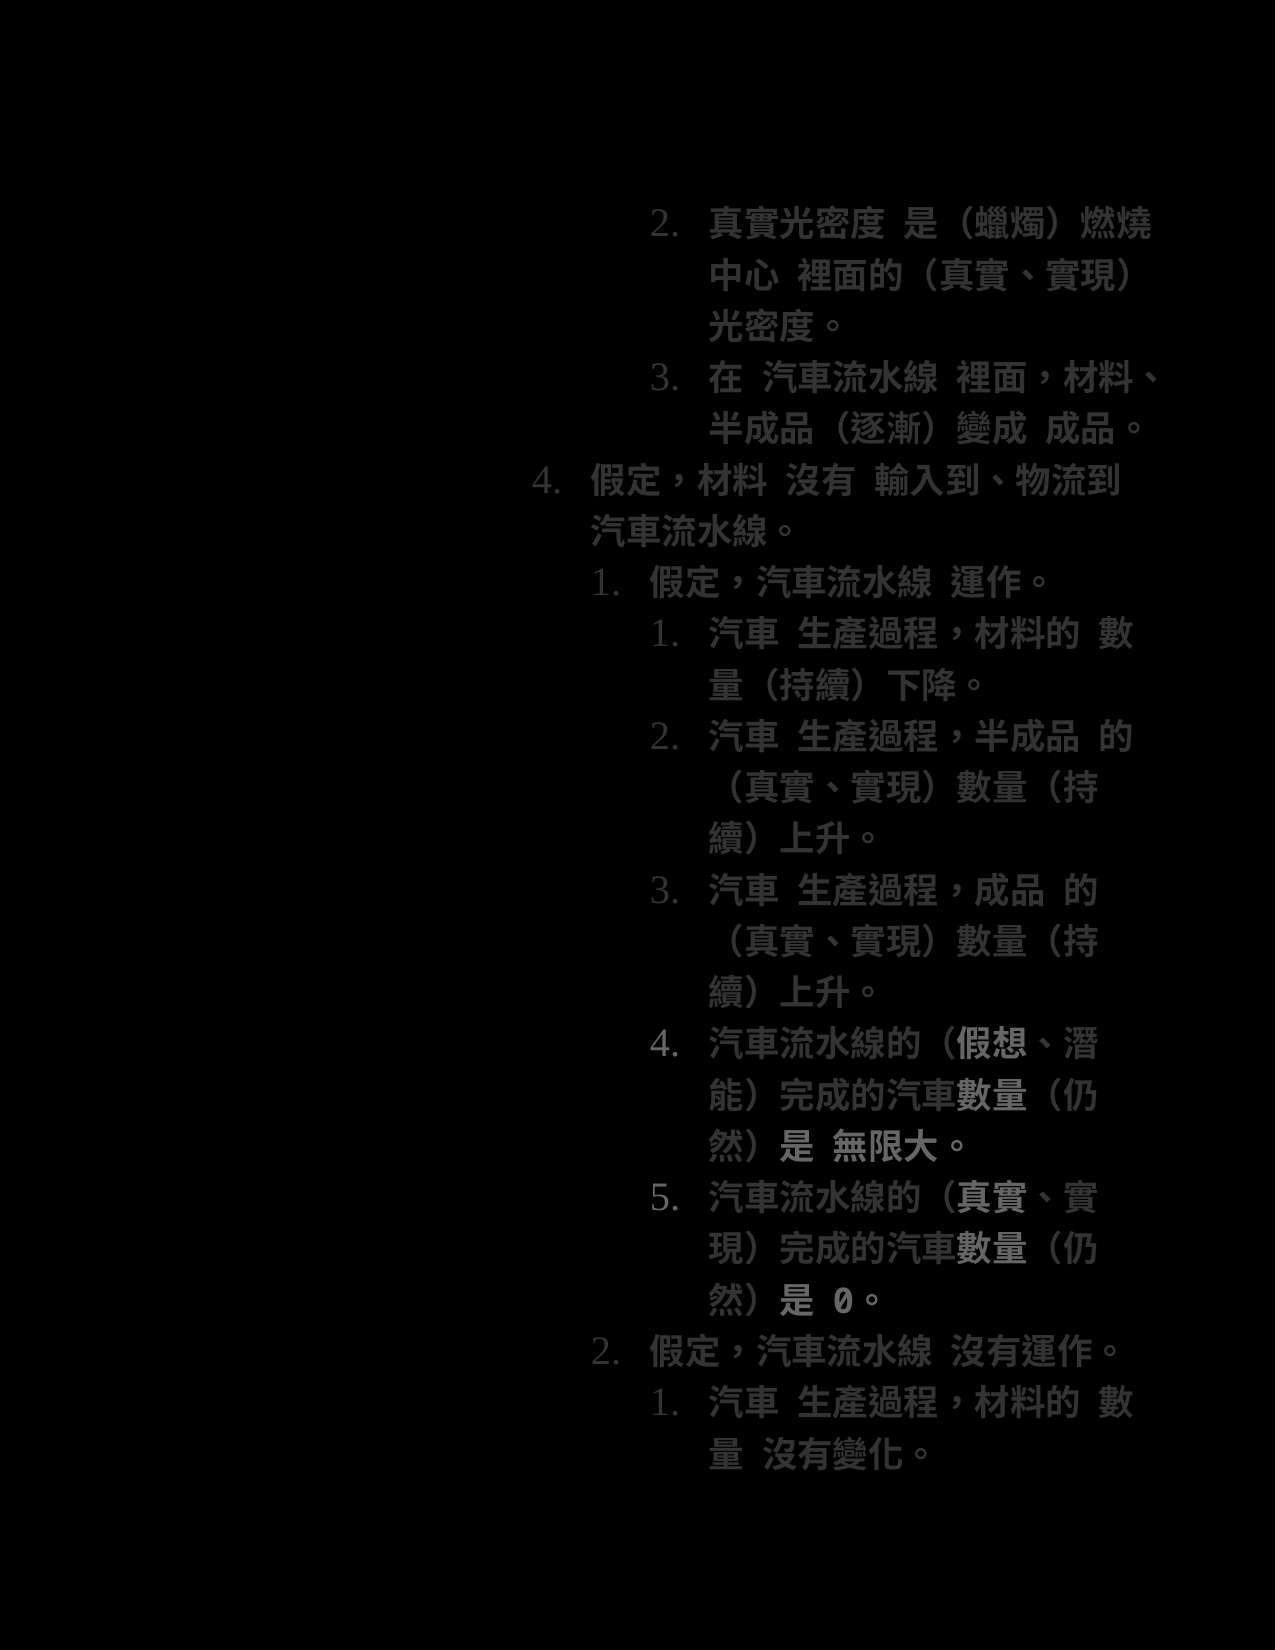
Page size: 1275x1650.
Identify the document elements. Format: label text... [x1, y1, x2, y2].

list 汽車 生產過程，材料的 數量（持續）下降。 [649, 606, 1157, 708]
list 汽車 生產過程，材料的 數量 沒有變化。 [649, 1375, 1157, 1477]
list 在 汽車流水線 裡面，材料、半成品（逐漸）變成 成品。 [649, 349, 1157, 452]
list 假定，汽車流水線 沒有運作。 [591, 1323, 1157, 1375]
list 汽車 生產過程，成品 的（真實、實現）數量（持續）上升。 [649, 862, 1157, 1016]
list 汽車 生產過程，半成品 的（真實、實現）數量（持續）上升。 [649, 708, 1157, 862]
list 真實光密度 是（蠟燭）燃燒中心 裡面的（真實、實現）光密度。 [649, 196, 1157, 349]
list 汽車流水線的（真實、實現）完成的汽車數量（仍然）是 0。 [649, 1169, 1157, 1323]
list 假定，材料 沒有 輸入到、物流到 汽車流水線。 [532, 452, 1157, 554]
list 假定，汽車流水線 運作。 [591, 554, 1157, 606]
list 汽車流水線的（假想、潛能）完成的汽車數量（仍然）是 無限大。 [649, 1016, 1157, 1169]
